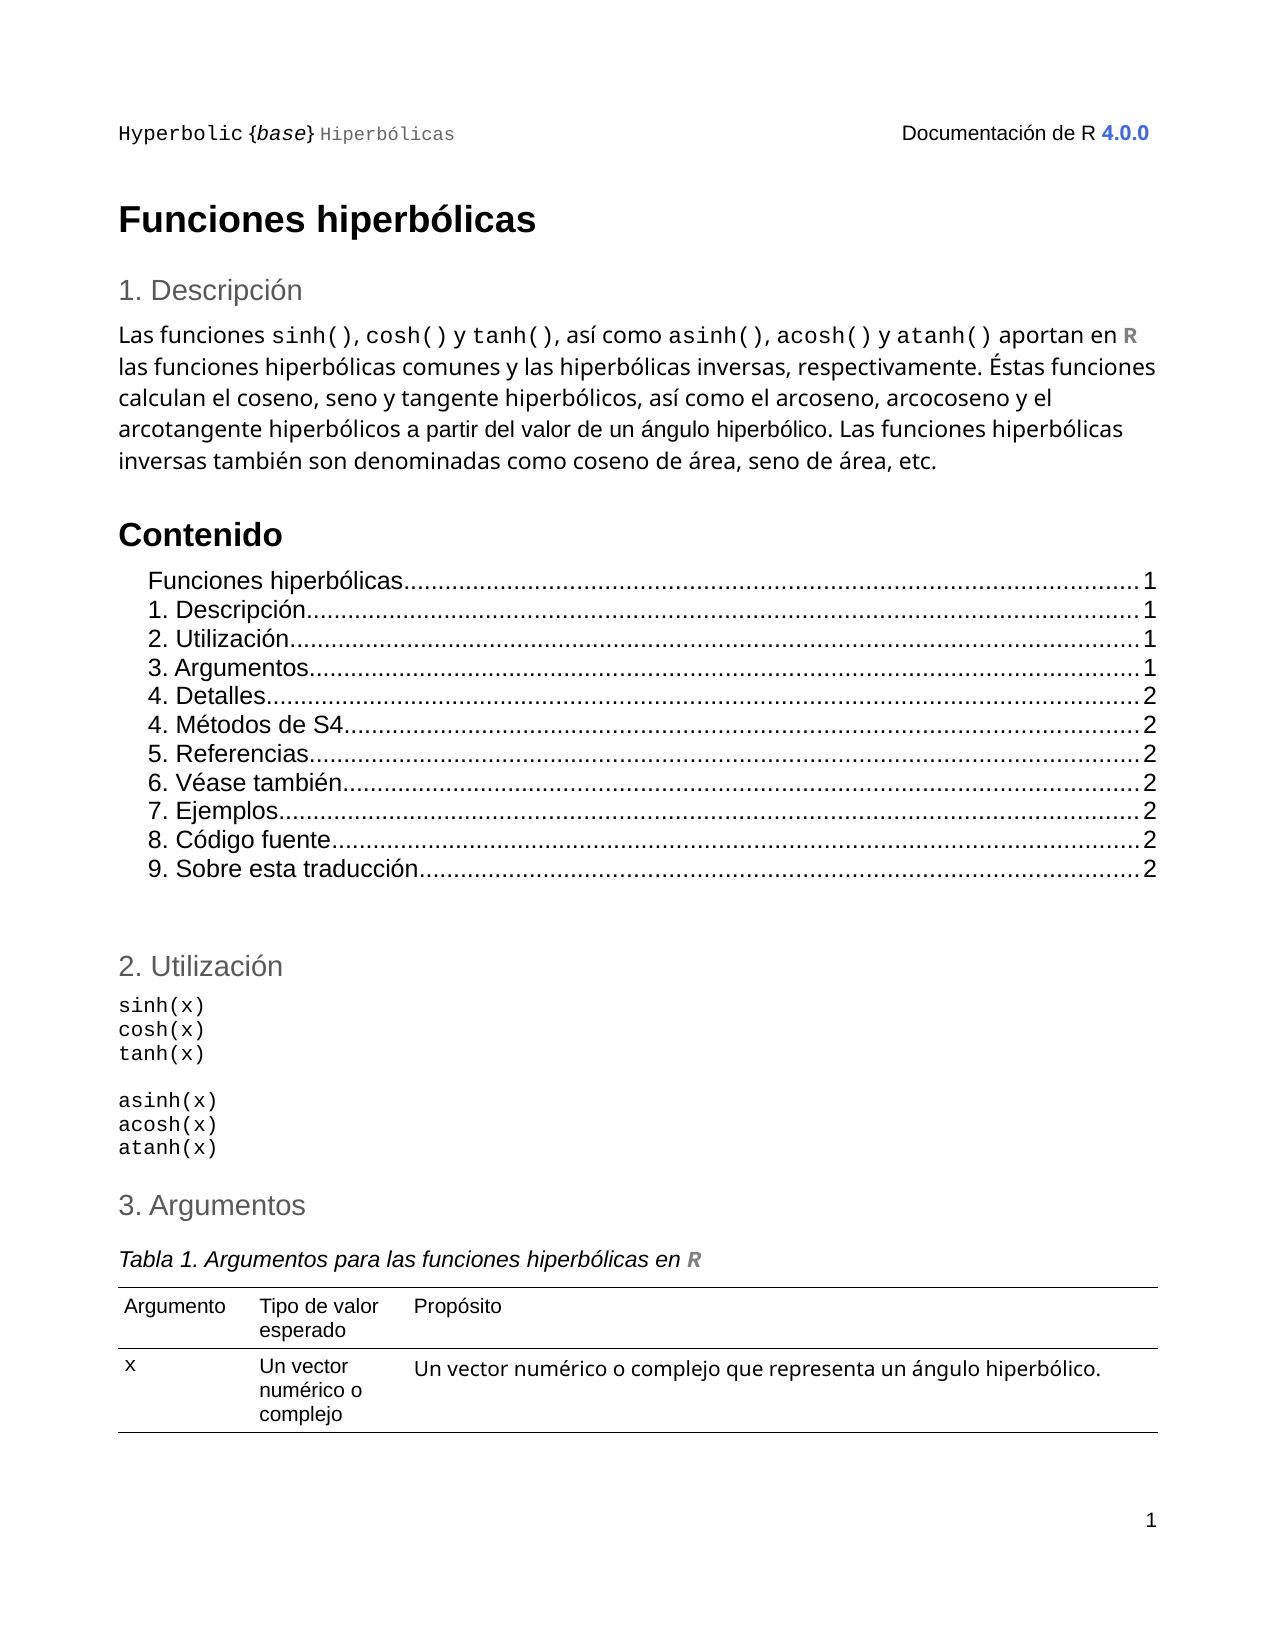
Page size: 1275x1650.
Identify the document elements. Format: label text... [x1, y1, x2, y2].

text 2. Utilización 1 [148, 624, 1157, 653]
subtitle Funciones hiperbólicas [118, 197, 1157, 240]
text 1. Descripción 1 [148, 595, 1157, 624]
text 8. Código fuente 2 [148, 825, 1157, 854]
text 4. Métodos de S4 2 [148, 710, 1157, 739]
table_header Argumento [118, 1288, 253, 1347]
text sinh(x) [118, 995, 1157, 1019]
subtitle 3. Argumentos [118, 1188, 1157, 1221]
subtitle 1. Descripción [118, 273, 1157, 307]
text 5. Referencias 2 [148, 739, 1157, 768]
text Tabla 1. Argumentos para las funciones hiperbólicas en R [118, 1246, 1157, 1274]
text 3. Argumentos 1 [148, 653, 1157, 681]
text Funciones hiperbólicas 1 [148, 566, 1157, 595]
text acosh(x) [118, 1113, 1157, 1137]
text 6. Véase también 2 [148, 768, 1157, 796]
text cosh(x) [118, 1019, 1157, 1043]
table_header Propósito [408, 1288, 1158, 1347]
table_cell Un vector numérico o complejo [254, 1349, 408, 1432]
text atanh(x) [118, 1137, 1157, 1161]
text 9. Sobre esta traducción 2 [148, 854, 1157, 883]
table_cell Un vector numérico o complejo que representa un ángulo hiperbólico. [408, 1349, 1158, 1432]
text asinh(x) [118, 1090, 1157, 1113]
text 4. Detalles 2 [148, 681, 1157, 710]
table_header Tipo de valor esperado [254, 1288, 408, 1347]
text tanh(x) [118, 1043, 1157, 1066]
table_cell x [118, 1349, 253, 1432]
text Las funciones sinh(), cosh() y tanh(), así como asinh(), acosh() y atanh() aportan en R las funciones hiperbólicas comunes y las hiperbólicas inversas, respectivamente. Éstas funciones calculan el coseno, seno y tangente hiperbólicos, así como el arcoseno, arcocoseno y el arcotangente hiperbólicos a partir del valor de un ángulo hiperbólico. Las funciones hiperbólicas inversas también son denominadas como coseno de área, seno de área, etc. [118, 319, 1157, 476]
subtitle 2. Utilización [118, 949, 1157, 983]
subtitle Contenido [118, 515, 1157, 554]
text 7. Ejemplos 2 [148, 796, 1157, 825]
